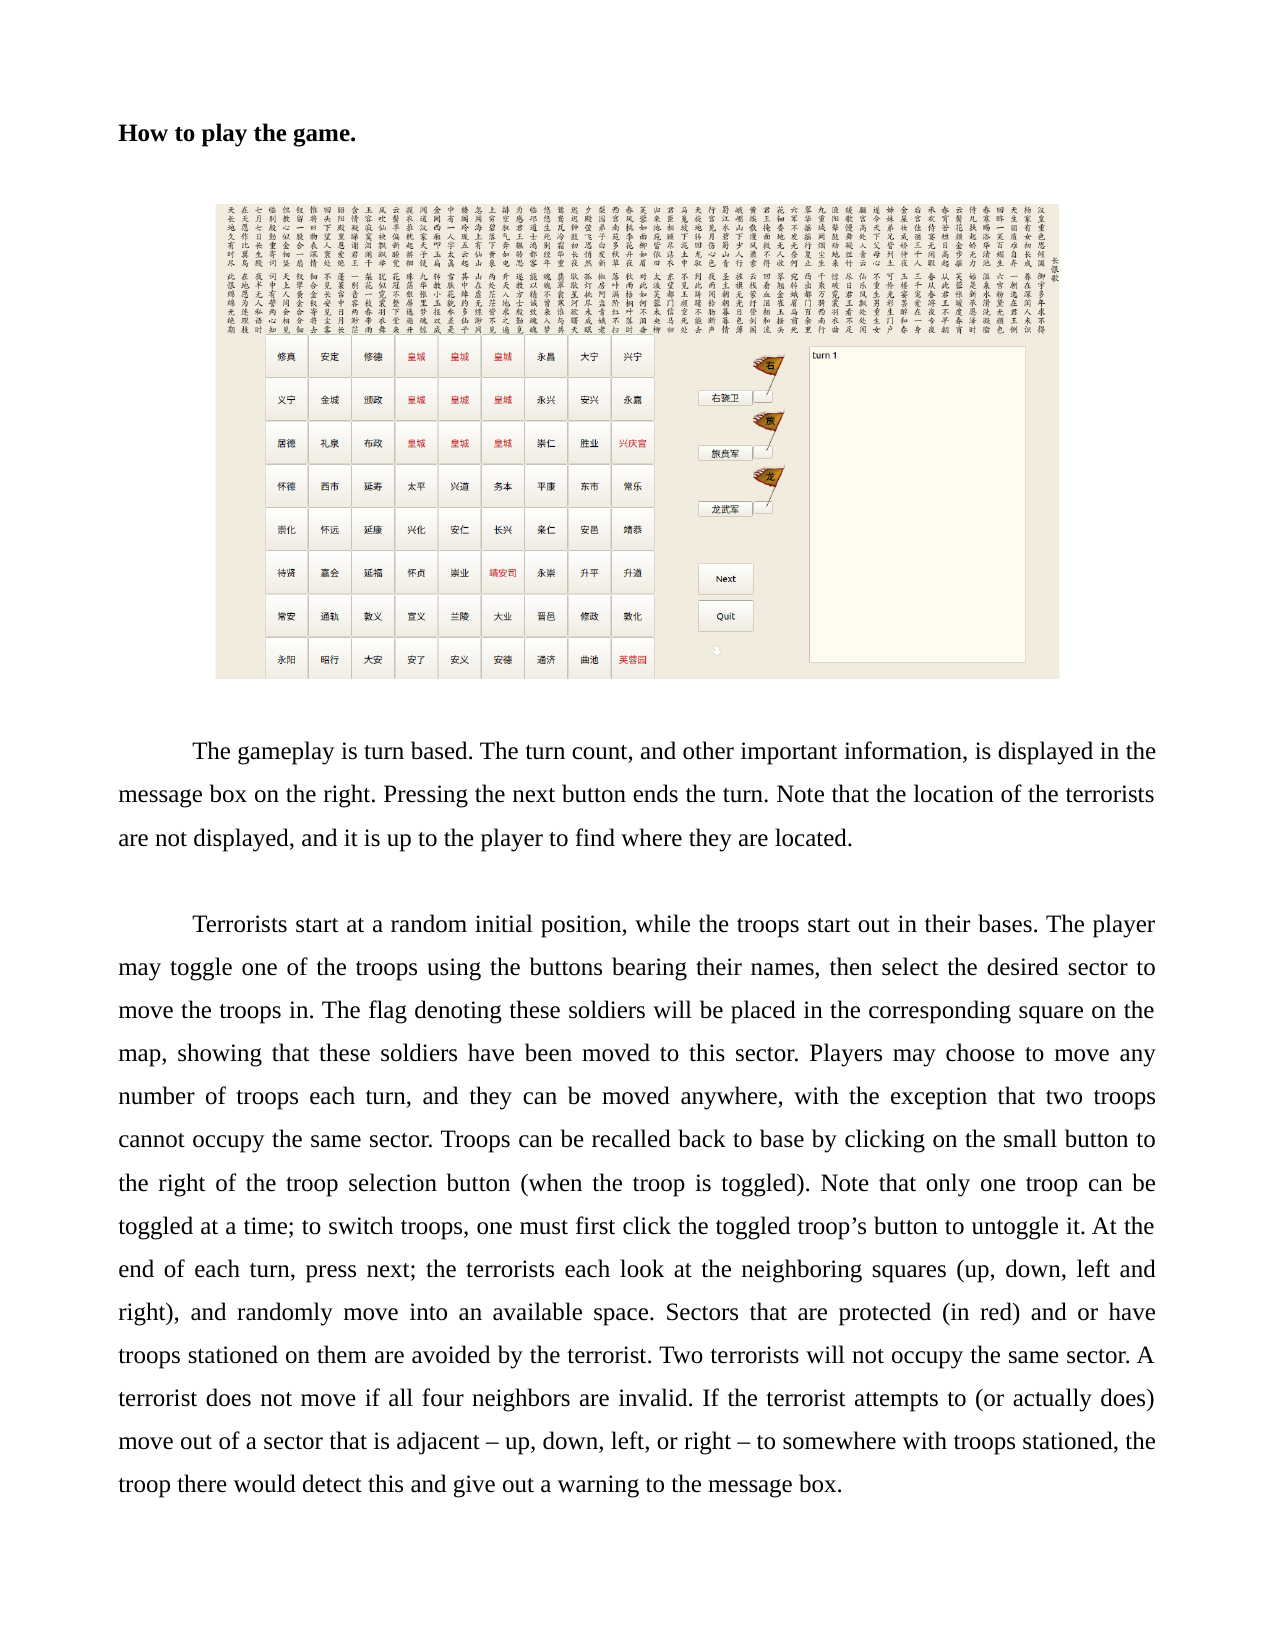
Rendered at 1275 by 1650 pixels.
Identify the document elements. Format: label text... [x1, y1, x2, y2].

text The gameplay is turn based. The turn count, and other important information, is displayed in the message box on the right. Pressing the next button ends the turn. Note that the location of the terrorists are not displayed, and it is up to the player to find where they are located. [118, 736, 1157, 851]
text Terrorists start at a random initial position, while the troops start out in their bases. The player may toggle one of the troops using the buttons bearing their names, then select the desired sector to move the troops in. The flag denoting these soldiers will be placed in the corresponding square on the map, showing that these soldiers have been moved to this sector. Players may choose to move any number of troops each turn, and they can be moved anywhere, with the exception that two troops cannot occupy the same sector. Troops can be recalled back to base by clicking on the small button to the right of the troop selection button (when the troop is toggled). Note that only one troop can be toggled at a time; to switch troops, one must first click the toggled troop’s button to untoggle it. At the end of each turn, press next; the terrorists each look at the neighboring squares (up, down, left and right), and randomly move into an available space. Sectors that are protected (in red) and or have troops stationed on them are avoided by the terrorist. Two terrorists will not occupy the same sector. A terrorist does not move if all four neighbors are invalid. If the terrorist attempts to (or actually does) move out of a sector that is adjacent – up, down, left, or right – to somewhere with troops stationed, the troop there would detect this and give out a warning to the message box. [118, 909, 1157, 1498]
picture [215, 204, 1060, 679]
text How to play the game. [118, 118, 1157, 147]
